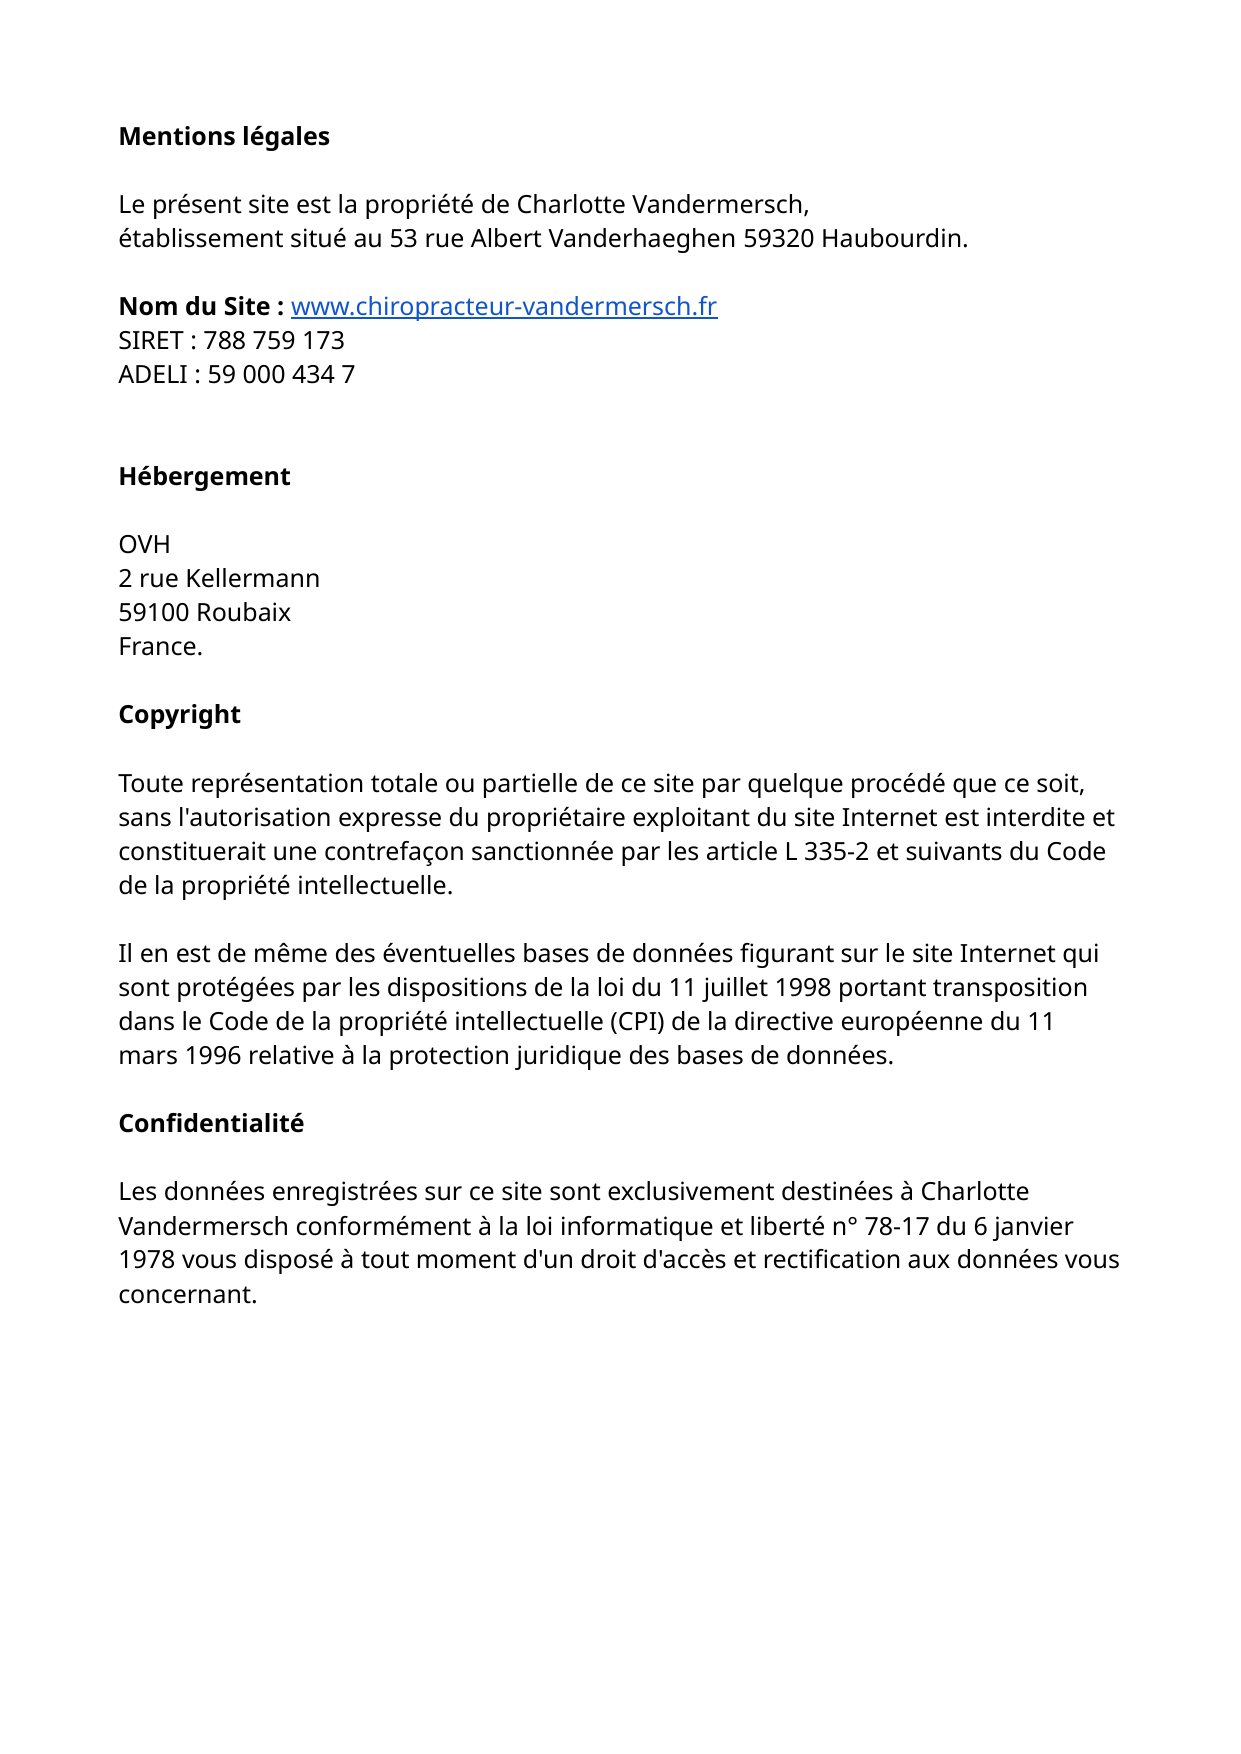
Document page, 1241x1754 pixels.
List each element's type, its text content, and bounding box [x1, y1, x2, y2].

text Copyright Toute représentation totale ou partielle de ce site par quelque procédé que ce soit, sans l'autorisation expresse du propriétaire exploitant du site Internet est interdite et constituerait une contrefaçon sanctionnée par les article L 335-2 et suivants du Code de la propriété intellectuelle. Il en est de même des éventuelles bases de données figurant sur le site Internet qui sont protégées par les dispositions de la loi du 11 juillet 1998 portant transposition dans le Code de la propriété intellectuelle (CPI) de la directive européenne du 11 mars 1996 relative à la protection juridique des bases de données. Confidentialité [118, 697, 1122, 1140]
text Les données enregistrées sur ce site sont exclusivement destinées à Charlotte Vandermersch conformément à la loi informatique et liberté n° 78-17 du 6 janvier 1978 vous disposé à tout moment d'un droit d'accès et rectification aux données vous concernant. [118, 1174, 1122, 1310]
text établissement situé au 53 rue Albert Vanderhaeghen 59320 Haubourdin. Nom du Site : www.chiropracteur-vandermersch.fr SIRET : 788 759 173 ADELI : 59 000 434 7 Hébergement [118, 220, 1122, 493]
text Mentions légales [118, 118, 1122, 152]
text France. [118, 629, 1122, 697]
text Le présent site est la propriété de Charlotte Vandermersch, [118, 186, 1122, 220]
text 59100 Roubaix [118, 595, 1122, 629]
text OVH 2 rue Kellermann [118, 527, 1122, 595]
